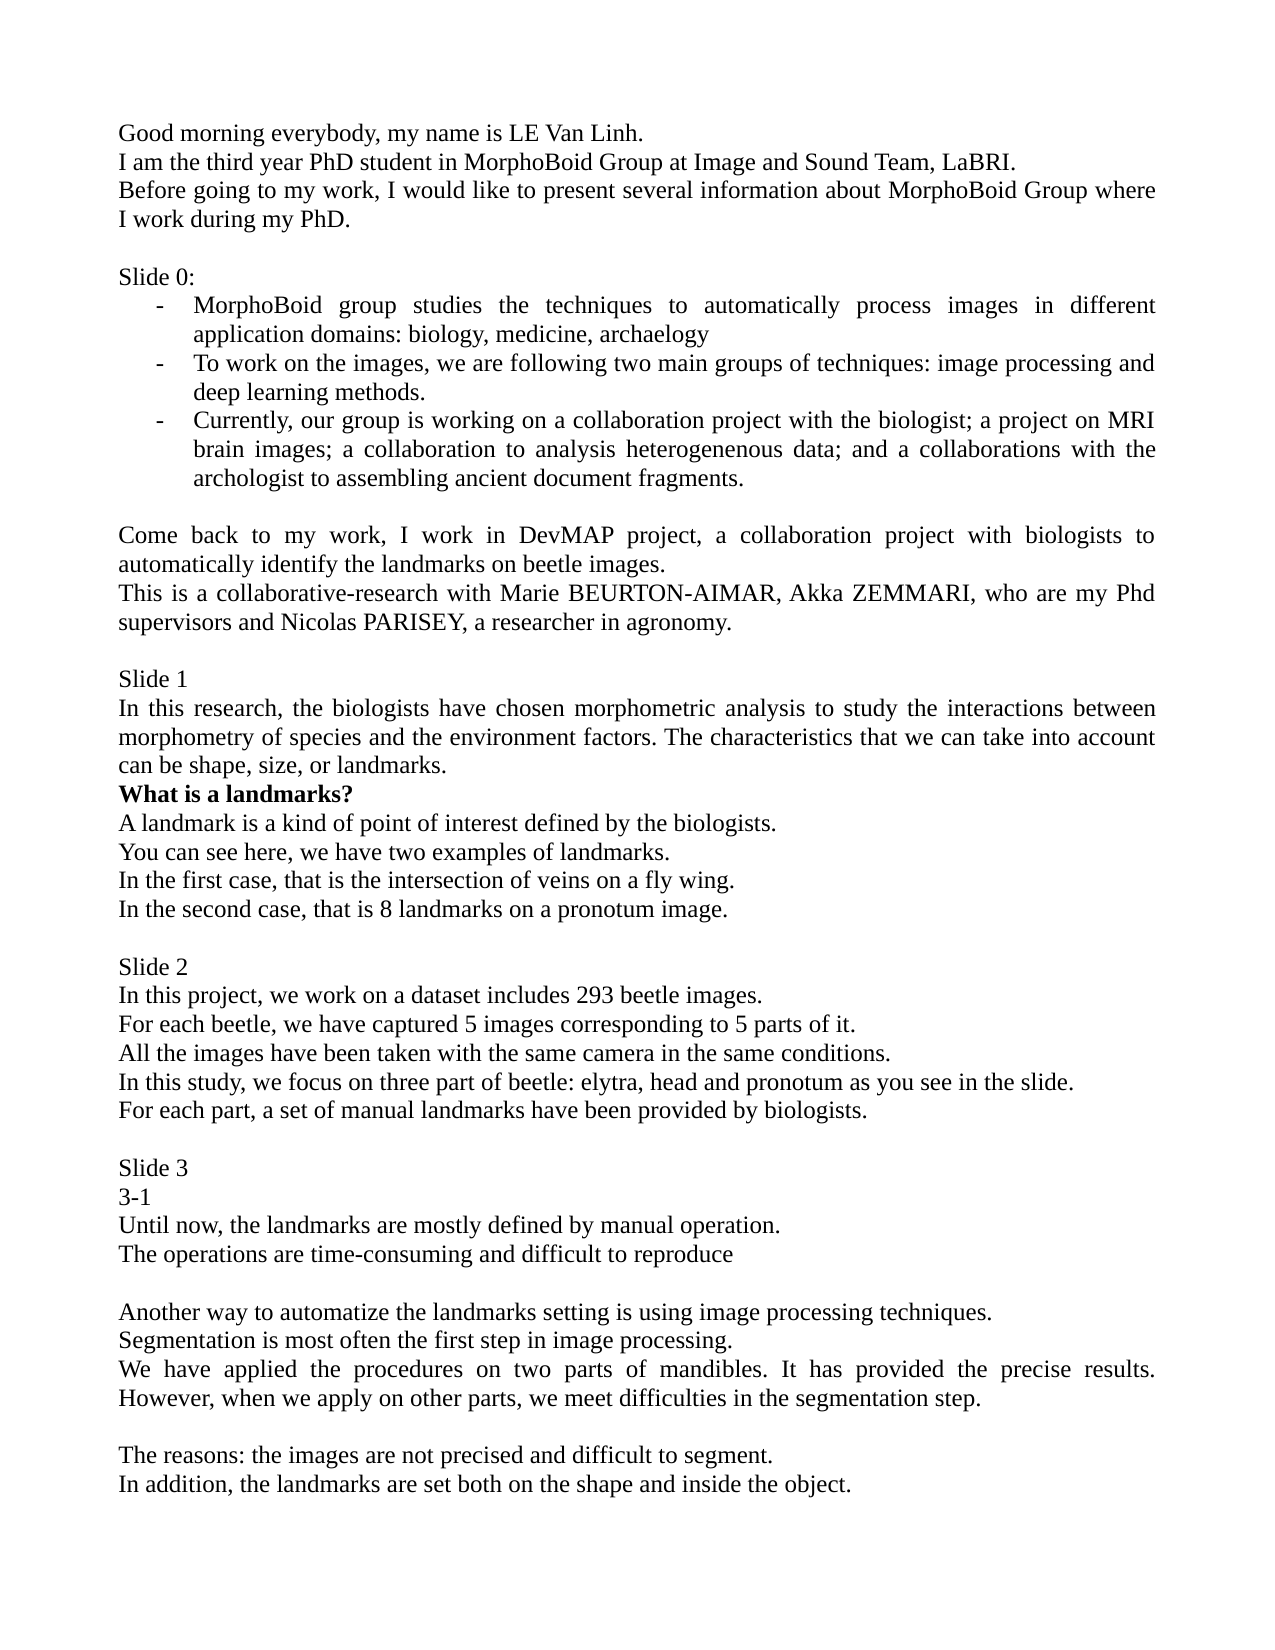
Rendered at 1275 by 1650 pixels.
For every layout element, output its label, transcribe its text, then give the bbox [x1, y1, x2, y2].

list MorphoBoid group studies the techniques to automatically process images in different application domains: biology, medicine, archaelogy [156, 291, 1157, 348]
text Good morning everybody, my name is LE Van Linh. [118, 118, 1157, 147]
text Slide 1 [118, 664, 1157, 693]
text For each beetle, we have captured 5 images corresponding to 5 parts of it. [118, 1009, 1157, 1038]
text All the images have been taken with the same camera in the same conditions. [118, 1038, 1157, 1067]
text We have applied the procedures on two parts of mandibles. It has provided the precise results. However, when we apply on other parts, we meet difficulties in the segmentation step. [118, 1354, 1157, 1412]
text In this research, the biologists have chosen morphometric analysis to study the interactions between morphometry of species and the environment factors. The characteristics that we can take into account can be shape, size, or landmarks. [118, 693, 1157, 779]
text For each part, a set of manual landmarks have been provided by biologists. [118, 1096, 1157, 1124]
text The operations are time-consuming and difficult to reproduce [118, 1239, 1157, 1268]
text Slide 2 [118, 952, 1157, 981]
text Until now, the landmarks are mostly defined by manual operation. [118, 1211, 1157, 1239]
text Come back to my work, I work in DevMAP project, a collaboration project with biologists to automatically identify the landmarks on beetle images. [118, 521, 1157, 578]
text Slide 0: [118, 262, 1157, 291]
text What is a landmarks? [118, 779, 1157, 808]
text In this project, we work on a dataset includes 293 beetle images. [118, 981, 1157, 1009]
list Currently, our group is working on a collaboration project with the biologist; a project on MRI brain images; a collaboration to analysis heterogenenous data; and a collaborations with the archologist to assembling ancient document fragments. [156, 406, 1157, 492]
text I am the third year PhD student in MorphoBoid Group at Image and Sound Team, LaBRI. [118, 147, 1157, 176]
text This is a collaborative-research with Marie BEURTON-AIMAR, Akka ZEMMARI, who are my Phd supervisors and Nicolas PARISEY, a researcher in agronomy. [118, 578, 1157, 636]
text In the second case, that is 8 landmarks on a pronotum image. [118, 894, 1157, 923]
text You can see here, we have two examples of landmarks. [118, 837, 1157, 866]
text Another way to automatize the landmarks setting is using image processing techniques. [118, 1297, 1157, 1326]
text A landmark is a kind of point of interest defined by the biologists. [118, 808, 1157, 837]
text Before going to my work, I would like to present several information about MorphoBoid Group where I work during my PhD. [118, 176, 1157, 233]
text Slide 3 [118, 1153, 1157, 1182]
text 3-1 [118, 1182, 1157, 1211]
text The reasons: the images are not precised and difficult to segment. [118, 1441, 1157, 1469]
text In this study, we focus on three part of beetle: elytra, head and pronotum as you see in the slide. [118, 1067, 1157, 1096]
text In addition, the landmarks are set both on the shape and inside the object. [118, 1469, 1157, 1498]
text Segmentation is most often the first step in image processing. [118, 1326, 1157, 1354]
text In the first case, that is the intersection of veins on a fly wing. [118, 866, 1157, 894]
list To work on the images, we are following two main groups of techniques: image processing and deep learning methods. [156, 348, 1157, 406]
